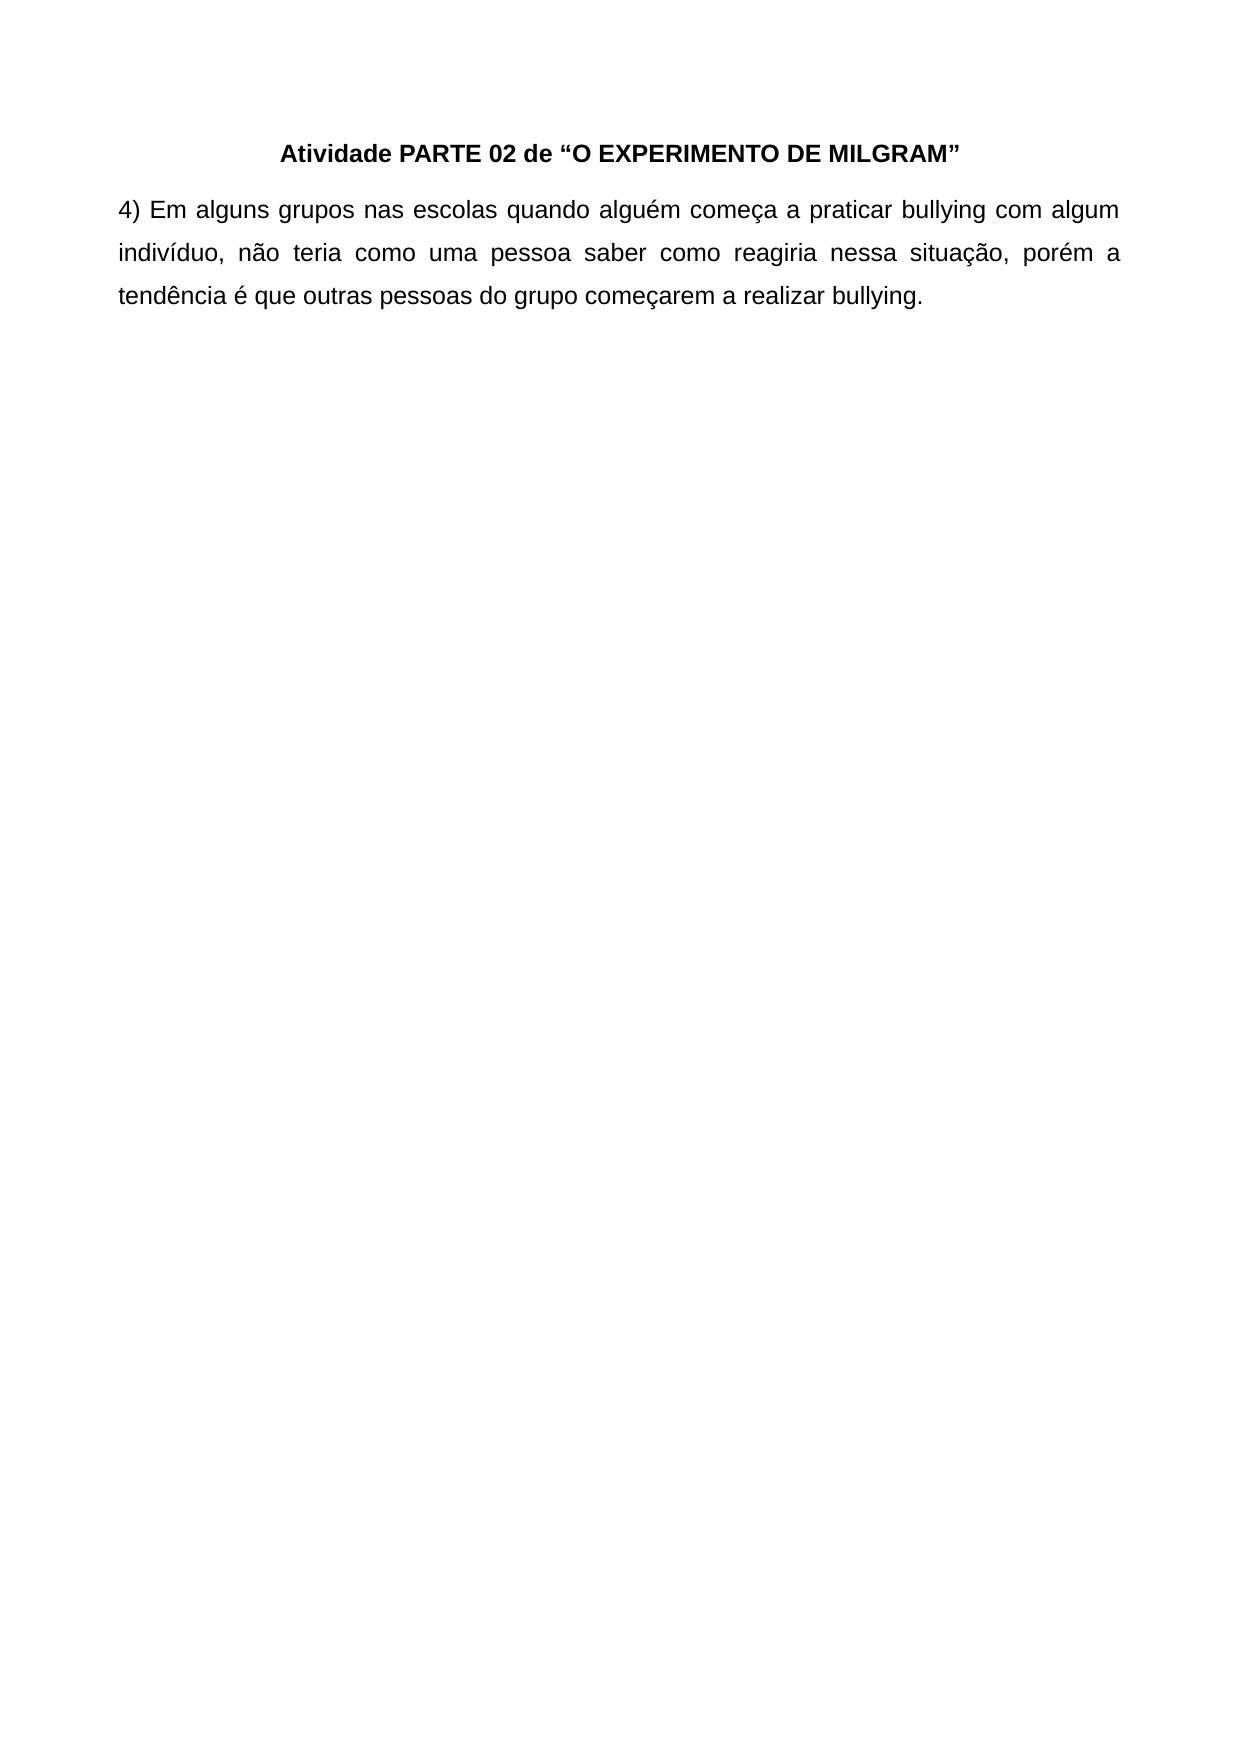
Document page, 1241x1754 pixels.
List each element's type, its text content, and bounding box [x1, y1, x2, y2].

subtitle Atividade PARTE 02 de “O EXPERIMENTO DE MILGRAM” [118, 139, 1122, 168]
text 4) Em alguns grupos nas escolas quando alguém começa a praticar bullying com algum indivíduo, não teria como uma pessoa saber como reagiria nessa situação, porém a tendência é que outras pessoas do grupo começarem a realizar bullying. [118, 194, 1122, 309]
